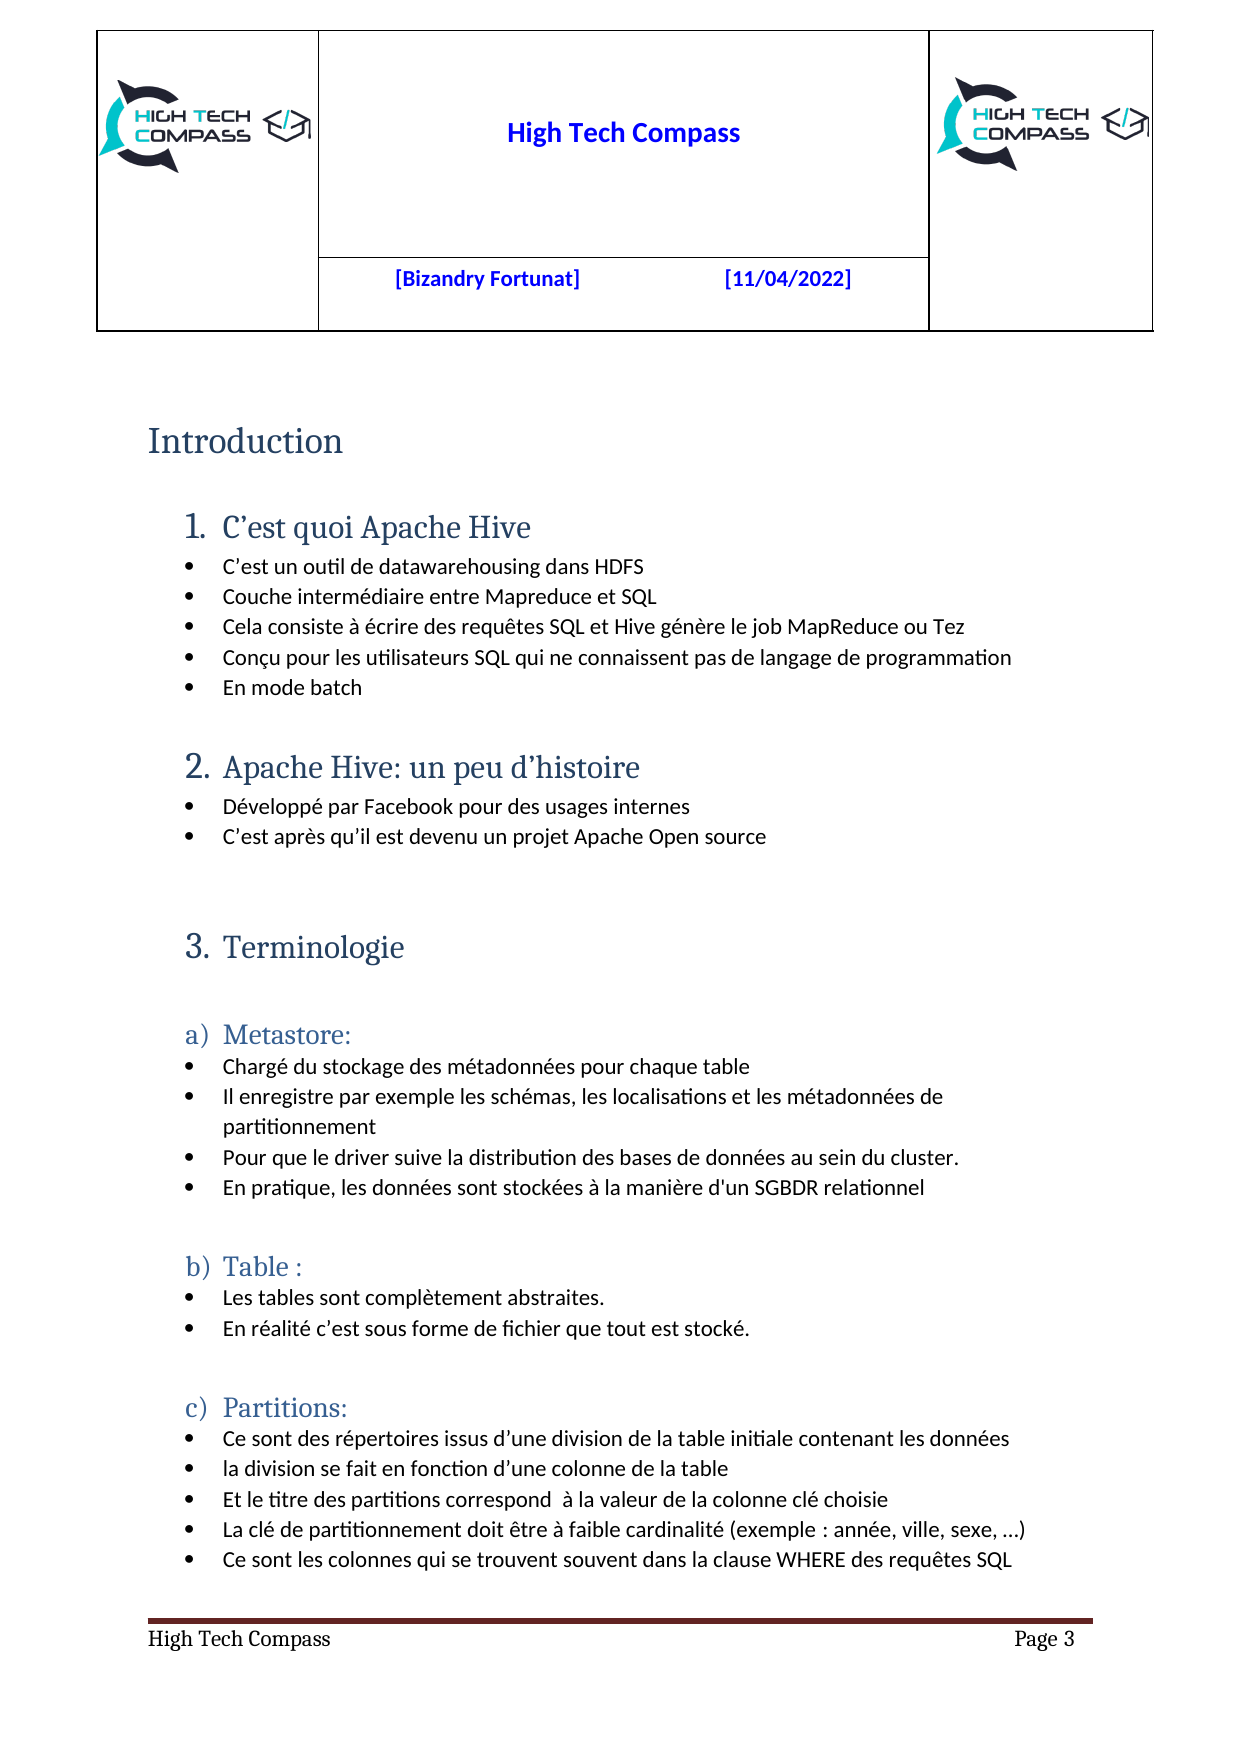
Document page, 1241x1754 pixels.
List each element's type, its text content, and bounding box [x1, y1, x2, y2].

list Développé par Facebook pour des usages internes [185, 792, 1093, 820]
list Pour que le driver suive la distribution des bases de données au sein du cluster. [185, 1143, 1093, 1171]
list Et le titre des partitions correspond à la valeur de la colonne clé choisie [185, 1485, 1093, 1513]
list En pratique, les données sont stockées à la manière d'un SGBDR relationnel [185, 1173, 1093, 1201]
list Les tables sont complètement abstraites. [185, 1283, 1093, 1311]
list Il enregistre par exemple les schémas, les localisations et les métadonnées de partitionnement [185, 1082, 1093, 1140]
subtitle Partitions: [185, 1391, 1093, 1424]
picture [98, 80, 311, 173]
list Cela consiste à écrire des requêtes SQL et Hive génère le job MapReduce ou Tez [185, 612, 1093, 640]
subtitle C’est quoi Apache Hive [185, 505, 1093, 548]
list En réalité c’est sous forme de fichier que tout est stocké. [185, 1314, 1093, 1342]
subtitle Table : [185, 1250, 1093, 1283]
list Ce sont les colonnes qui se trouvent souvent dans la clause WHERE des requêtes SQL [185, 1545, 1093, 1573]
list la division se fait en fonction d’une colonne de la table [185, 1454, 1093, 1482]
subtitle Metastore: [185, 1018, 1093, 1052]
list C’est un outil de datawarehousing dans HDFS [185, 552, 1093, 580]
subtitle Apache Hive: un peu d’histoire [185, 745, 1093, 788]
list Conçu pour les utilisateurs SQL qui ne connaissent pas de langage de programmation [185, 643, 1093, 671]
subtitle Introduction [148, 420, 1093, 463]
list C’est après qu’il est devenu un projet Apache Open source [185, 822, 1093, 850]
list Couche intermédiaire entre Mapreduce et SQL [185, 582, 1093, 610]
list En mode batch [185, 673, 1093, 701]
subtitle Terminologie [185, 924, 1093, 967]
list Chargé du stockage des métadonnées pour chaque table [185, 1052, 1093, 1080]
list Ce sont des répertoires issus d’une division de la table initiale contenant les données [185, 1424, 1093, 1452]
list La clé de partitionnement doit être à faible cardinalité (exemple : année, ville, sexe, …) [185, 1515, 1093, 1543]
picture [936, 77, 1149, 171]
